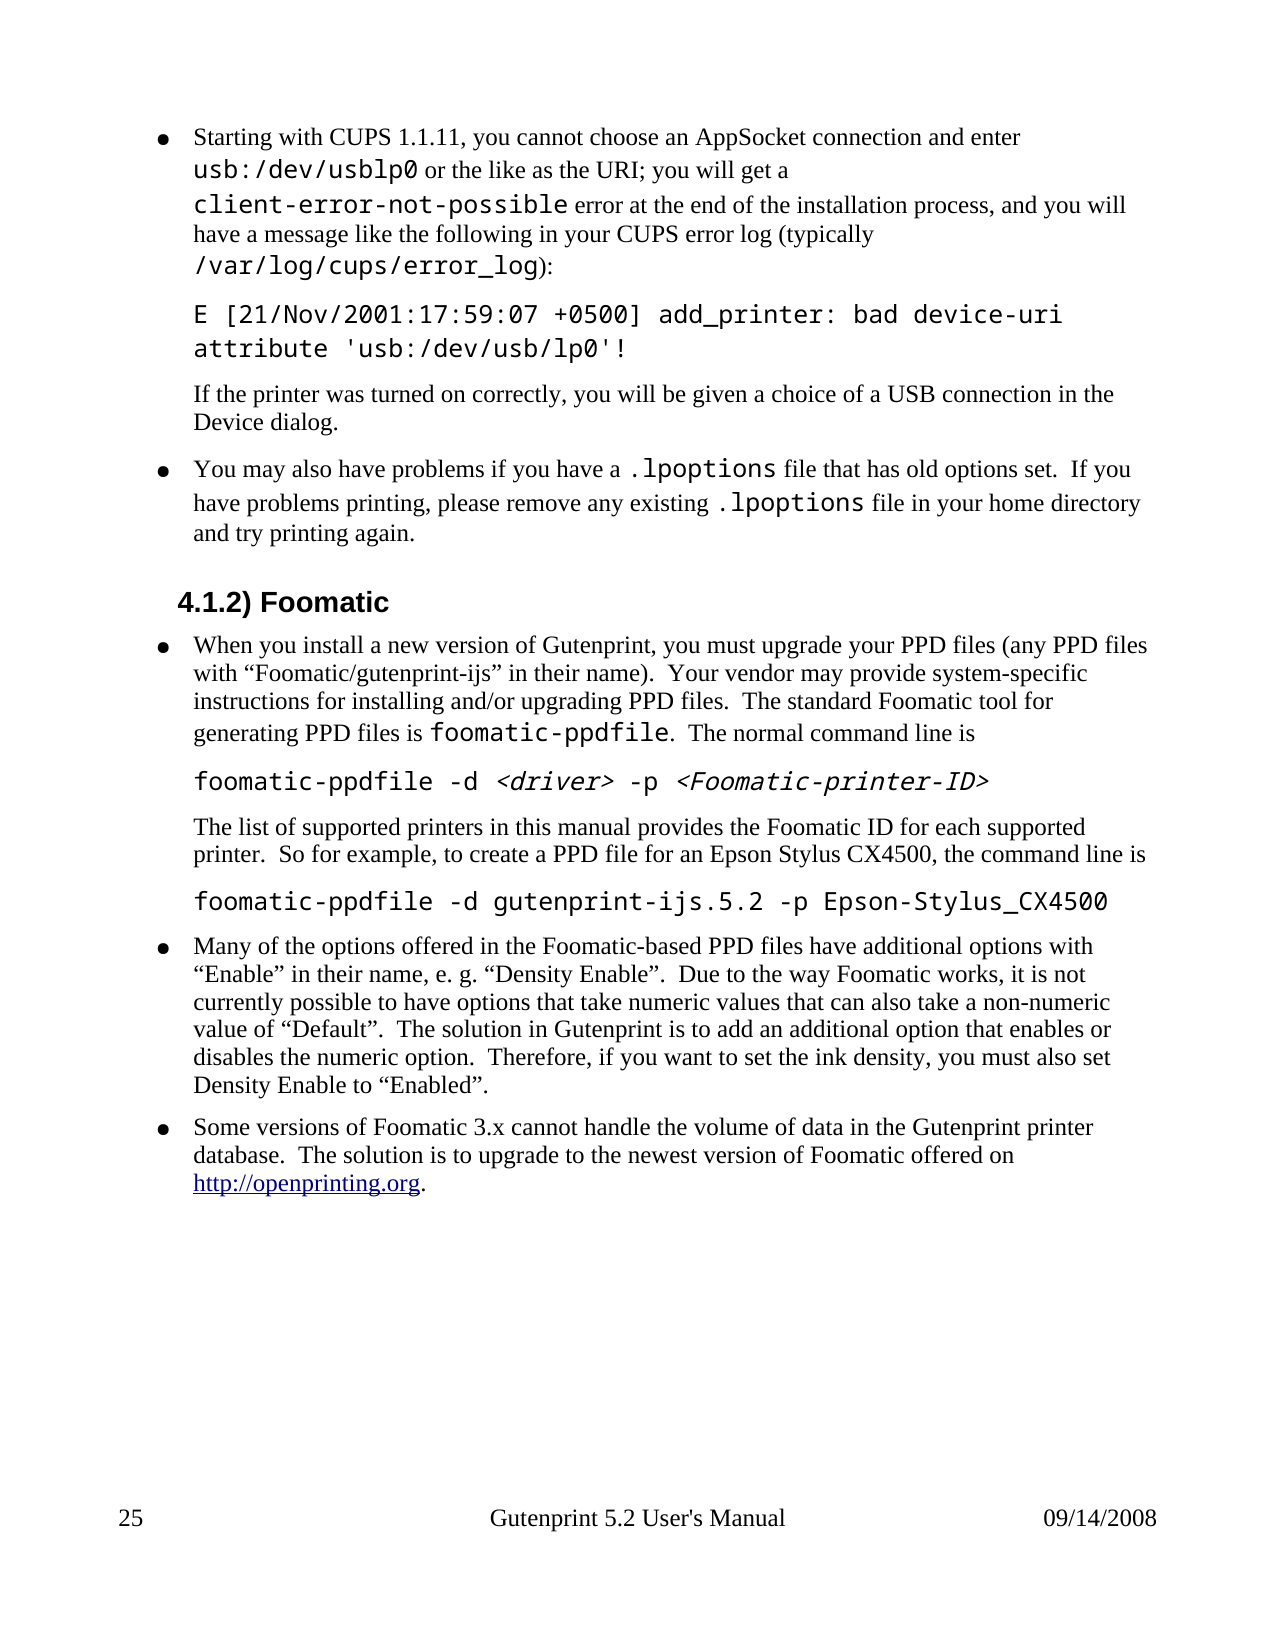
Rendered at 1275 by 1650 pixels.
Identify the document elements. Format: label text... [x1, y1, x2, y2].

list If the printer was turned on correctly, you will be given a choice of a USB connection in the Device dialog. [156, 380, 1157, 436]
list When you install a new version of Gutenprint, you must upgrade your PPD files (any PPD files with “Foomatic/gutenprint-ijs” in their name). Your vendor may provide system-specific instructions for installing and/or upgrading PPD files. The standard Foomatic tool for generating PPD files is foomatic-ppdfile. The normal command line is [156, 632, 1157, 749]
list Starting with CUPS 1.1.11, you cannot choose an AppSocket connection and enter usb:/dev/usblp0 or the like as the URI; you will get a client‑error‑not‑possible error at the end of the installation process, and you will have a message like the following in your CUPS error log (typically /var/log/cups/error_log): [156, 118, 1157, 282]
subtitle Foomatic [177, 586, 1157, 619]
list E [21/Nov/2001:17:59:07 +0500] add_printer: bad device-uri attribute 'usb:/dev/usb/lp0'! [156, 297, 1157, 365]
list Some versions of Foomatic 3.x cannot handle the volume of data in the Gutenprint printer database. The solution is to upgrade to the newest version of Foomatic offered on http://openprinting.org. [156, 1113, 1157, 1197]
list The list of supported printers in this manual provides the Foomatic ID for each supported printer. So for example, to create a PPD file for an Epson Stylus CX4500, the command line is [156, 813, 1157, 868]
list Many of the options offered in the Foomatic-based PPD files have additional options with “Enable” in their name, e. g. “Density Enable”. Due to the way Foomatic works, it is not currently possible to have options that take numeric values that can also take a non-numeric value of “Default”. The solution in Gutenprint is to add an additional option that enables or disables the numeric option. Therefore, if you want to set the ink density, you must also set Density Enable to “Enabled”. [156, 932, 1157, 1098]
list You may also have problems if you have a .lpoptions file that has old options set. If you have problems printing, please remove any existing .lpoptions file in your home directory and try printing again. [156, 451, 1157, 546]
list foomatic-ppdfile -d gutenprint-ijs.5.2 -p Epson-Stylus_CX4500 [156, 883, 1157, 917]
list foomatic-ppdfile -d <driver> -p <Foomatic-printer-ID> [156, 764, 1157, 798]
